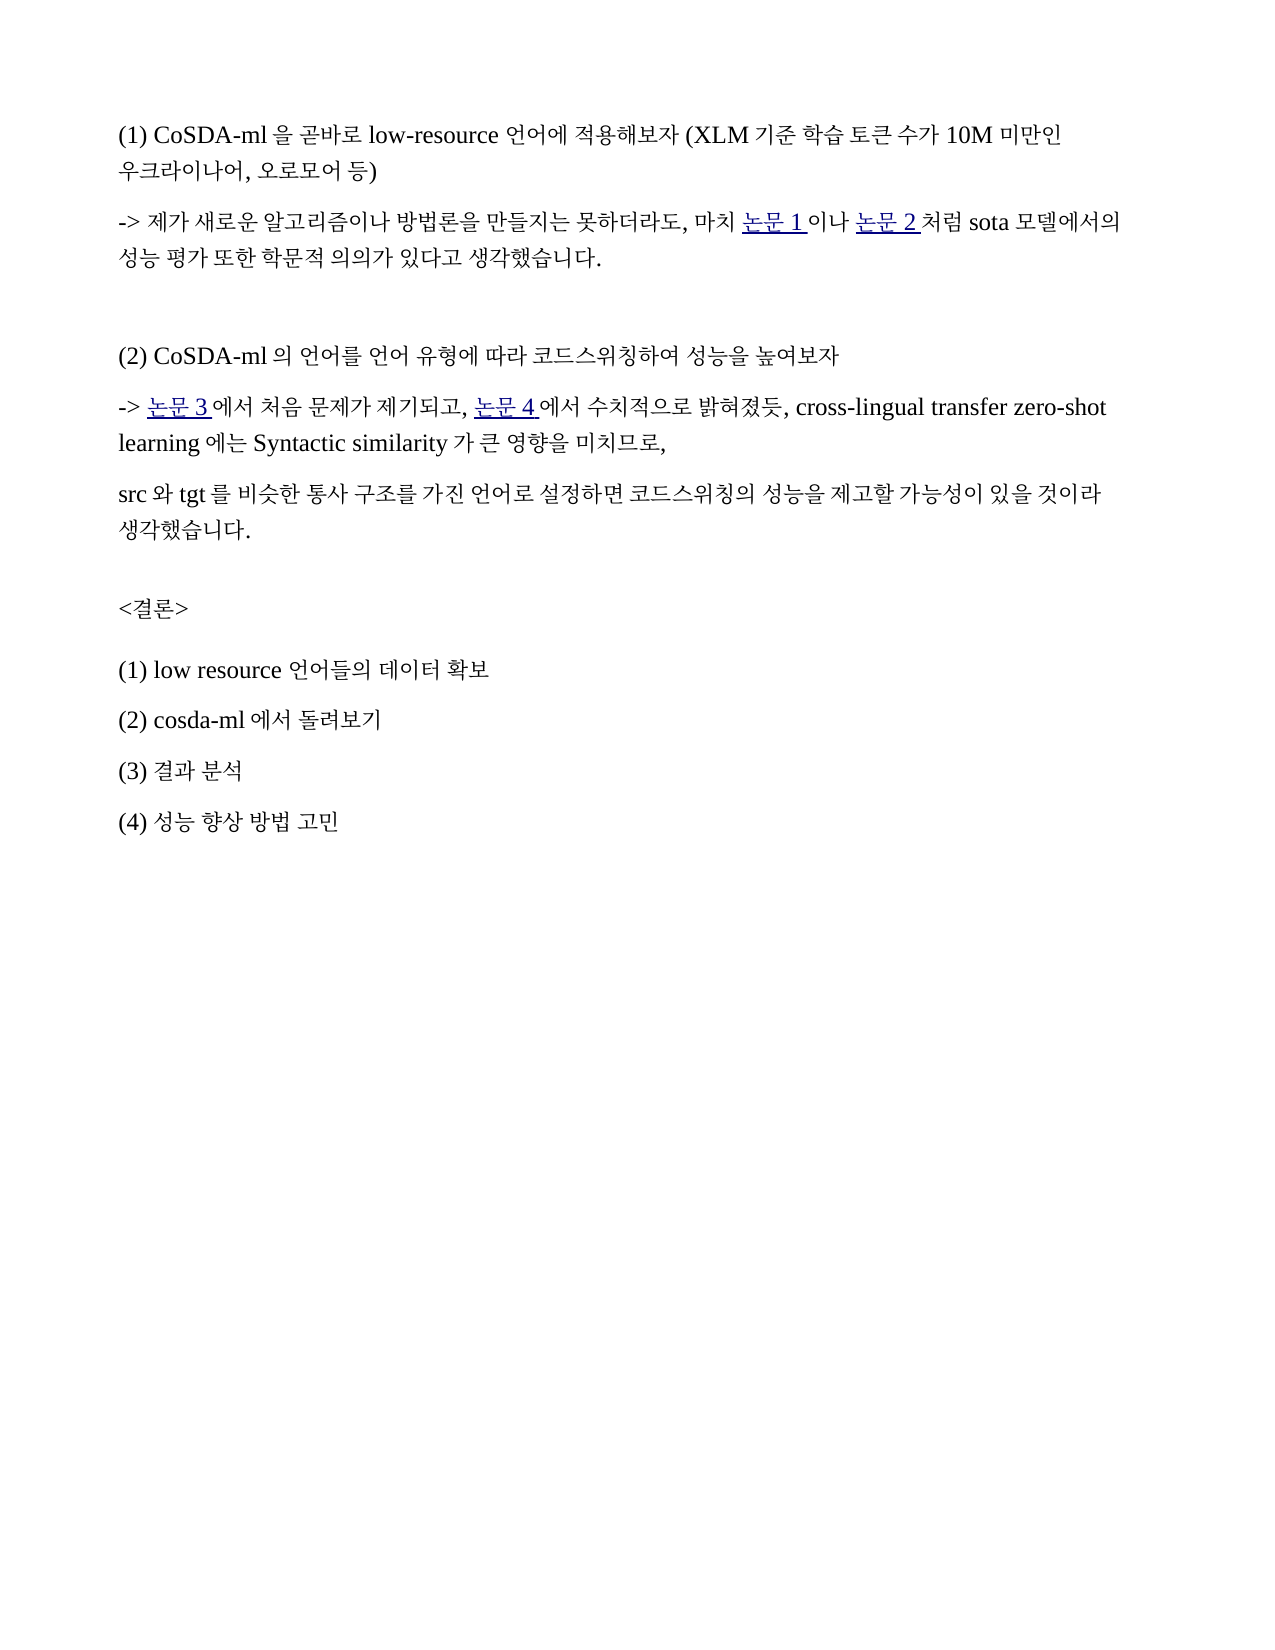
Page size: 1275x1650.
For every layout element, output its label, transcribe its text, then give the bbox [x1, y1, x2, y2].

text <결론> [118, 593, 1157, 624]
text (2) CoSDA-ml의 언어를 언어 유형에 따라 코드스위칭하여 성능을 높여보자 [118, 339, 1157, 371]
text -> 논문 3에서 처음 문제가 제기되고, 논문 4에서 수치적으로 밝혀졌듯, cross-lingual transfer zero-shot learning에는 Syntactic similarity가 큰 영향을 미치므로, [118, 390, 1157, 458]
text -> 제가 새로운 알고리즘이나 방법론을 만들지는 못하더라도, 마치 논문 1이나 논문 2처럼 sota 모델에서의 성능 평가 또한 학문적 의의가 있다고 생각했습니다. [118, 205, 1157, 273]
text (1) low resource 언어들의 데이터 확보 [118, 653, 1157, 684]
text src와 tgt를 비슷한 통사 구조를 가진 언어로 설정하면 코드스위칭의 성능을 제고할 가능성이 있을 것이라 생각했습니다. [118, 477, 1157, 545]
text (3) 결과 분석 [118, 754, 1157, 786]
text (1) CoSDA-ml을 곧바로 low-resource 언어에 적용해보자 (XLM기준 학습 토큰 수가 10M 미만인 우크라이나어, 오로모어 등) [118, 118, 1157, 186]
text (2) cosda-ml에서 돌려보기 [118, 704, 1157, 735]
text (4) 성능 향상 방법 고민 [118, 805, 1157, 837]
